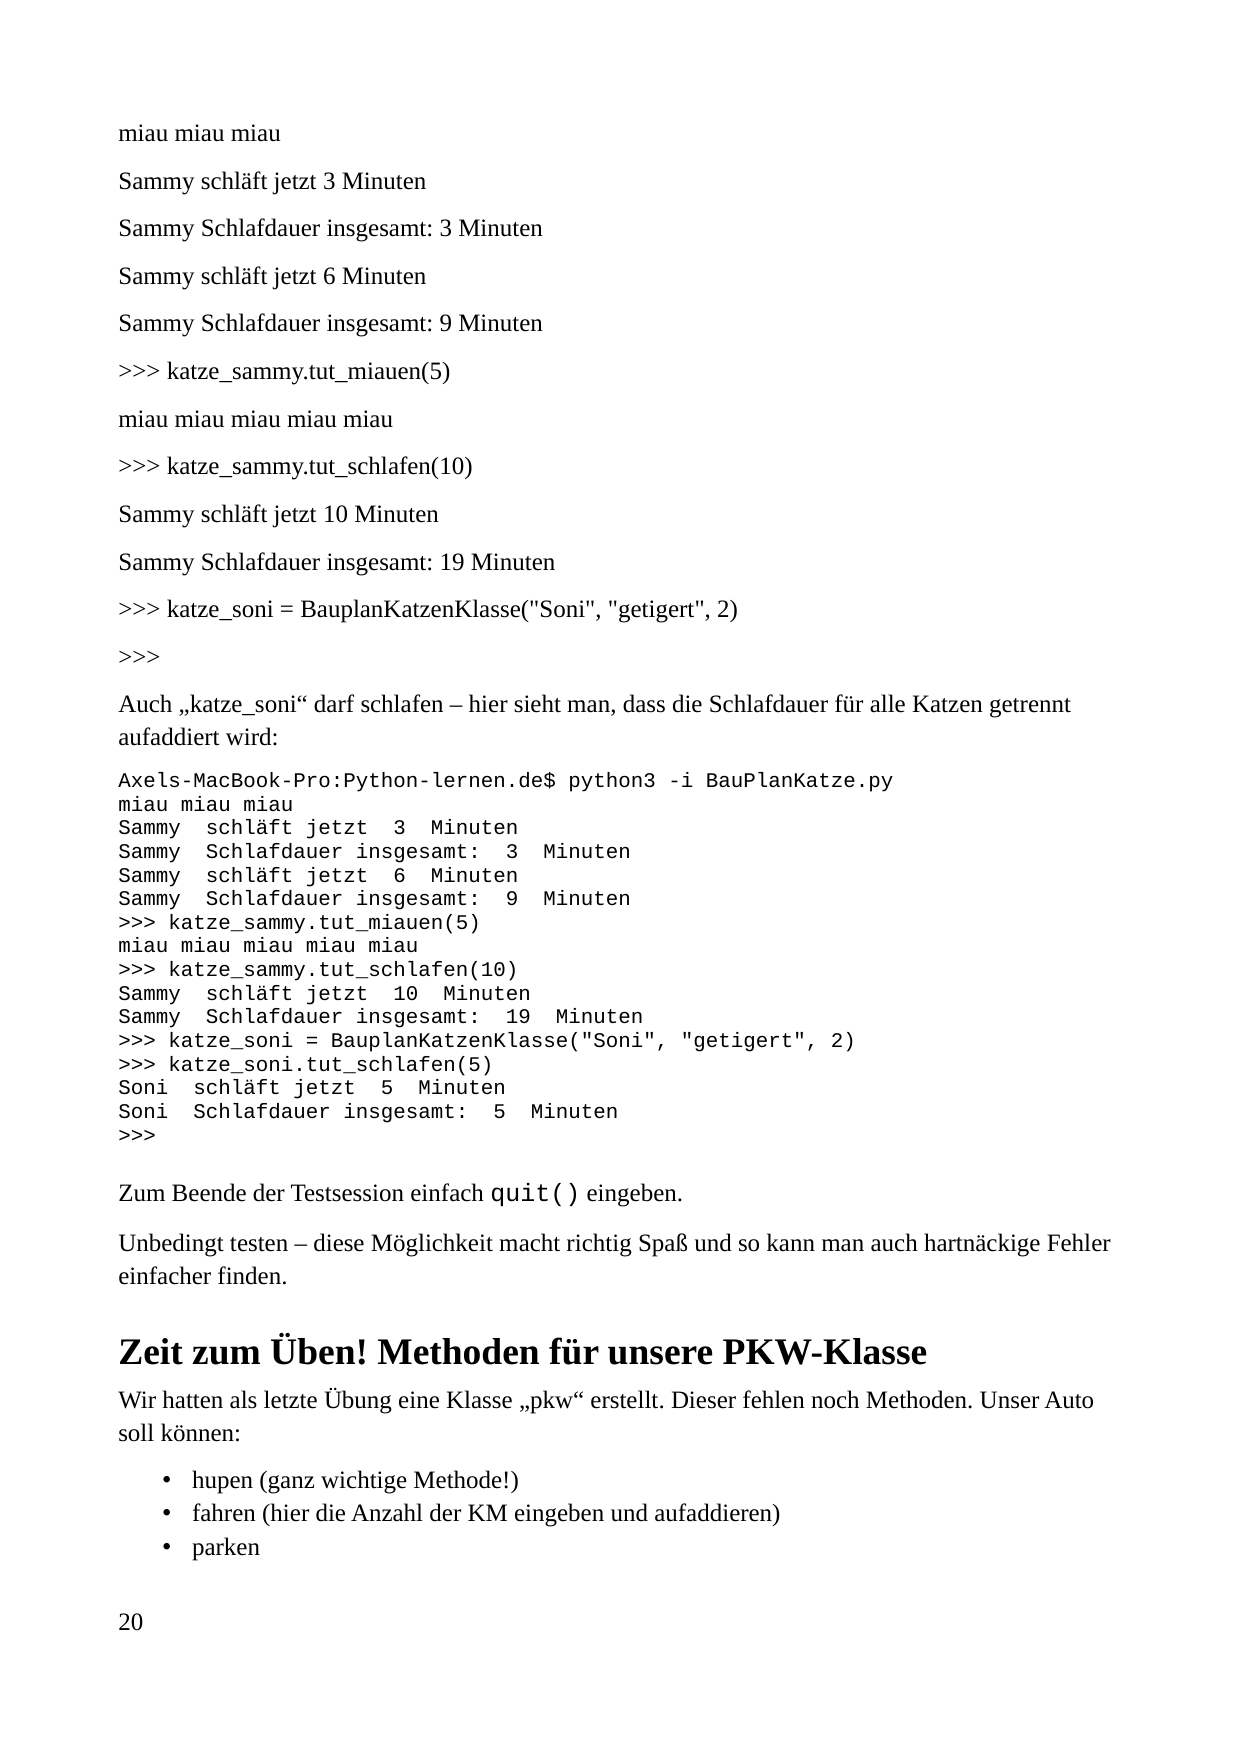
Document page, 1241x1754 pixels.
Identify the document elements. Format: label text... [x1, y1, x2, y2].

text >>> katze_soni = BauplanKatzenKlasse("Soni", "getigert", 2) [118, 1030, 1122, 1054]
text Axels-MacBook-Pro:Python-lernen.de$ python3 -i BauPlanKatze.py [118, 770, 1122, 794]
text Sammy Schlafdauer insgesamt: 19 Minuten [118, 1006, 1122, 1030]
text miau miau miau [118, 118, 1122, 147]
text Sammy schläft jetzt 3 Minuten [118, 817, 1122, 841]
text miau miau miau [118, 794, 1122, 817]
text Sammy Schlafdauer insgesamt: 3 Minuten [118, 841, 1122, 864]
text Sammy schläft jetzt 10 Minuten [118, 499, 1122, 528]
text Sammy Schlafdauer insgesamt: 9 Minuten [118, 308, 1122, 337]
text >>> katze_sammy.tut_miauen(5) [118, 356, 1122, 385]
list parken [162, 1532, 1122, 1560]
subtitle Zeit zum Üben! Methoden für unsere PKW-Klasse [118, 1329, 1122, 1372]
text Sammy schläft jetzt 10 Minuten [118, 983, 1122, 1006]
text >>> katze_sammy.tut_miauen(5) [118, 912, 1122, 936]
text Sammy Schlafdauer insgesamt: 19 Minuten [118, 547, 1122, 575]
list hupen (ganz wichtige Methode!) [162, 1466, 1122, 1494]
text Soni schläft jetzt 5 Minuten [118, 1077, 1122, 1101]
text >>> [118, 1125, 1122, 1148]
text Auch „katze_soni“ darf schlafen – hier sieht man, dass die Schlafdauer für alle Katzen getrennt aufaddiert wird: [118, 689, 1122, 751]
text >>> katze_soni = BauplanKatzenKlasse("Soni", "getigert", 2) [118, 594, 1122, 623]
text Unbedingt testen – diese Möglichkeit macht richtig Spaß und so kann man auch hartnäckige Fehler einfacher finden. [118, 1228, 1122, 1289]
text >>> katze_soni.tut_schlafen(5) [118, 1054, 1122, 1077]
text >>> katze_sammy.tut_schlafen(10) [118, 959, 1122, 983]
text Zum Beende der Testsession einfach quit() eingeben. [118, 1178, 1122, 1209]
text >>> [118, 642, 1122, 671]
text Sammy schläft jetzt 6 Minuten [118, 261, 1122, 290]
text Sammy Schlafdauer insgesamt: 9 Minuten [118, 888, 1122, 912]
list fahren (hier die Anzahl der KM eingeben und aufaddieren) [162, 1498, 1122, 1527]
text Sammy schläft jetzt 6 Minuten [118, 864, 1122, 888]
text Wir hatten als letzte Übung eine Klasse „pkw“ erstellt. Dieser fehlen noch Methoden. Unser Auto soll können: [118, 1385, 1122, 1447]
text Sammy Schlafdauer insgesamt: 3 Minuten [118, 213, 1122, 242]
text miau miau miau miau miau [118, 936, 1122, 959]
text Sammy schläft jetzt 3 Minuten [118, 166, 1122, 194]
text miau miau miau miau miau [118, 404, 1122, 432]
text >>> katze_sammy.tut_schlafen(10) [118, 451, 1122, 480]
text Soni Schlafdauer insgesamt: 5 Minuten [118, 1101, 1122, 1125]
